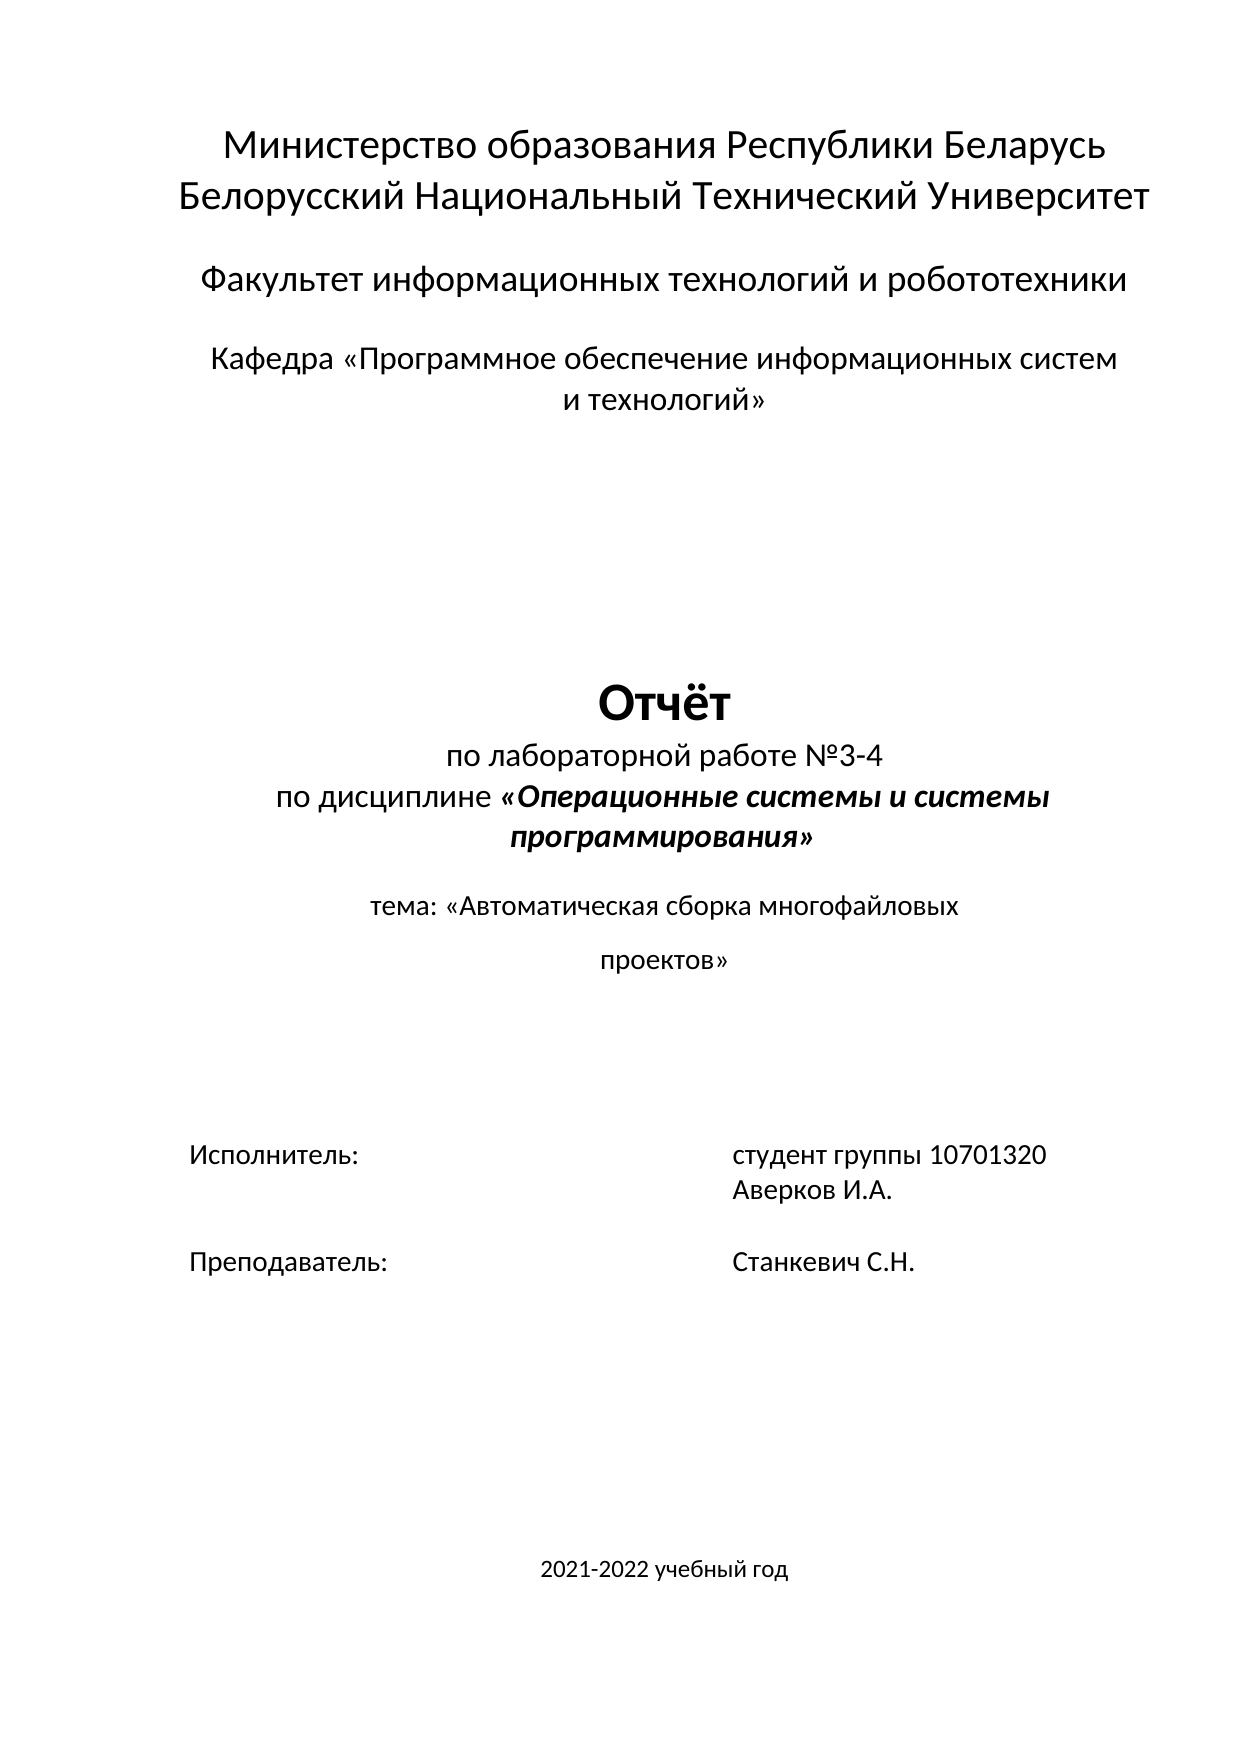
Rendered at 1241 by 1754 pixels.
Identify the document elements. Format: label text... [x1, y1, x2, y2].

table_header [498, 1136, 721, 1207]
text Кафедра «Программное обеспечение информационных систем [177, 337, 1152, 378]
text тема: «Автоматическая сборка многофайловых [177, 887, 1152, 922]
text по лабораторной работе №3-4 [177, 734, 1152, 774]
table_cell [498, 1207, 721, 1278]
text Белорусский Национальный Технический Университет [177, 169, 1152, 220]
text Отчёт [177, 668, 1152, 734]
text Факультет информационных технологий и робототехники [177, 255, 1152, 301]
text и технологий» [177, 378, 1152, 418]
text по дисциплине «Операционные системы и системы программирования» [177, 774, 1152, 856]
text 2021-2022 учебный год [177, 1553, 1152, 1583]
table_header Исполнитель: [178, 1136, 498, 1207]
table_header студент группы 10701320 Аверков И.А. [721, 1136, 1180, 1207]
table_cell Станкевич С.Н. [721, 1207, 1180, 1278]
table_cell Преподаватель: [178, 1207, 498, 1278]
text Министерство образования Республики Беларусь [177, 118, 1152, 169]
text проектов» [177, 941, 1152, 977]
